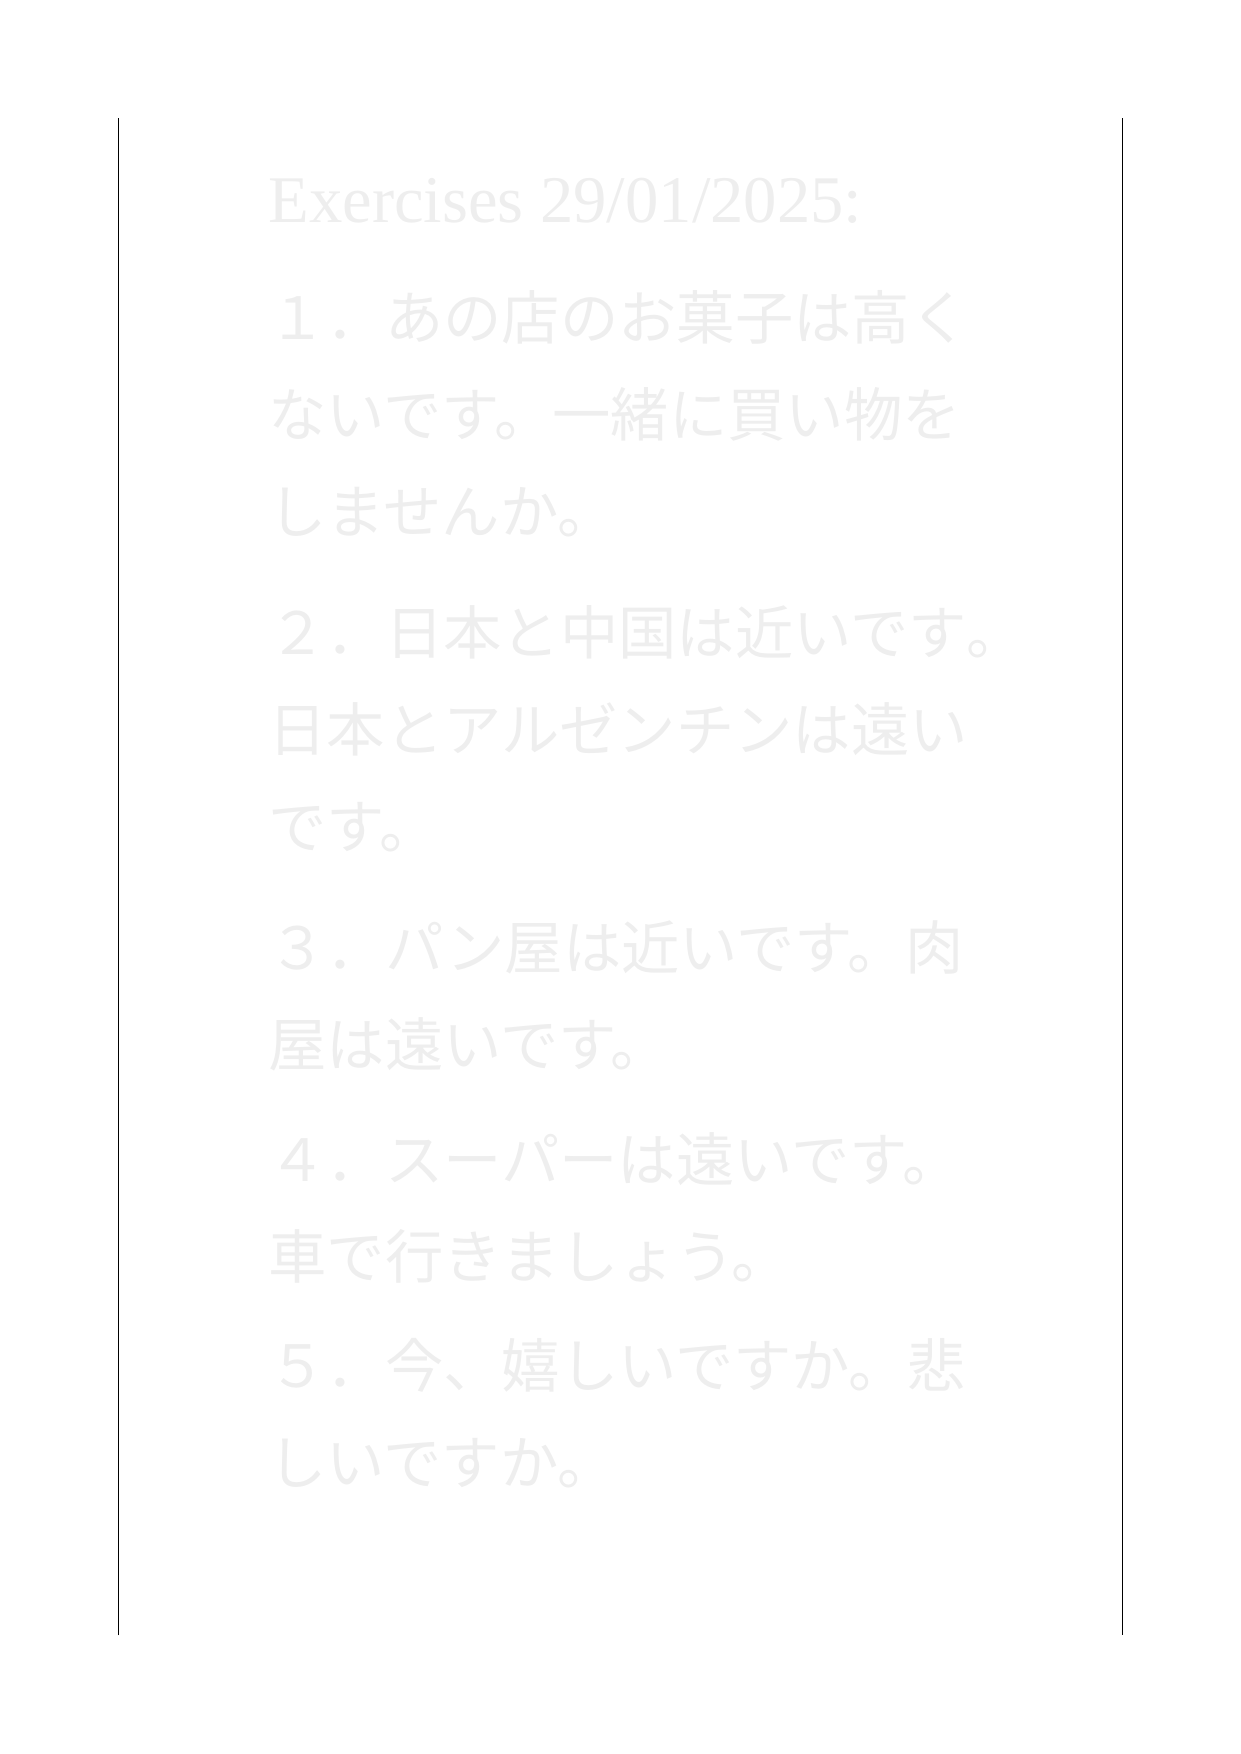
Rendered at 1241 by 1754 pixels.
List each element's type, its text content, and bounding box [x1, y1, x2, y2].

text ２．日本と中国は近いです。日本とアルゼンチンは遠いです。 [268, 587, 972, 866]
text Exercises 29/01/2025: [268, 160, 972, 237]
text ５．今、嬉しいですか。悲しいですか。 [268, 1320, 972, 1501]
text ３．パン屋は近いです。肉屋は遠いです。 [268, 902, 972, 1083]
text １．あの店のお菓子は高くないです。一緒に買い物をしませんか。 [268, 272, 972, 551]
text ４．スーパーは遠いです。車で行きましょう。 [268, 1114, 972, 1295]
